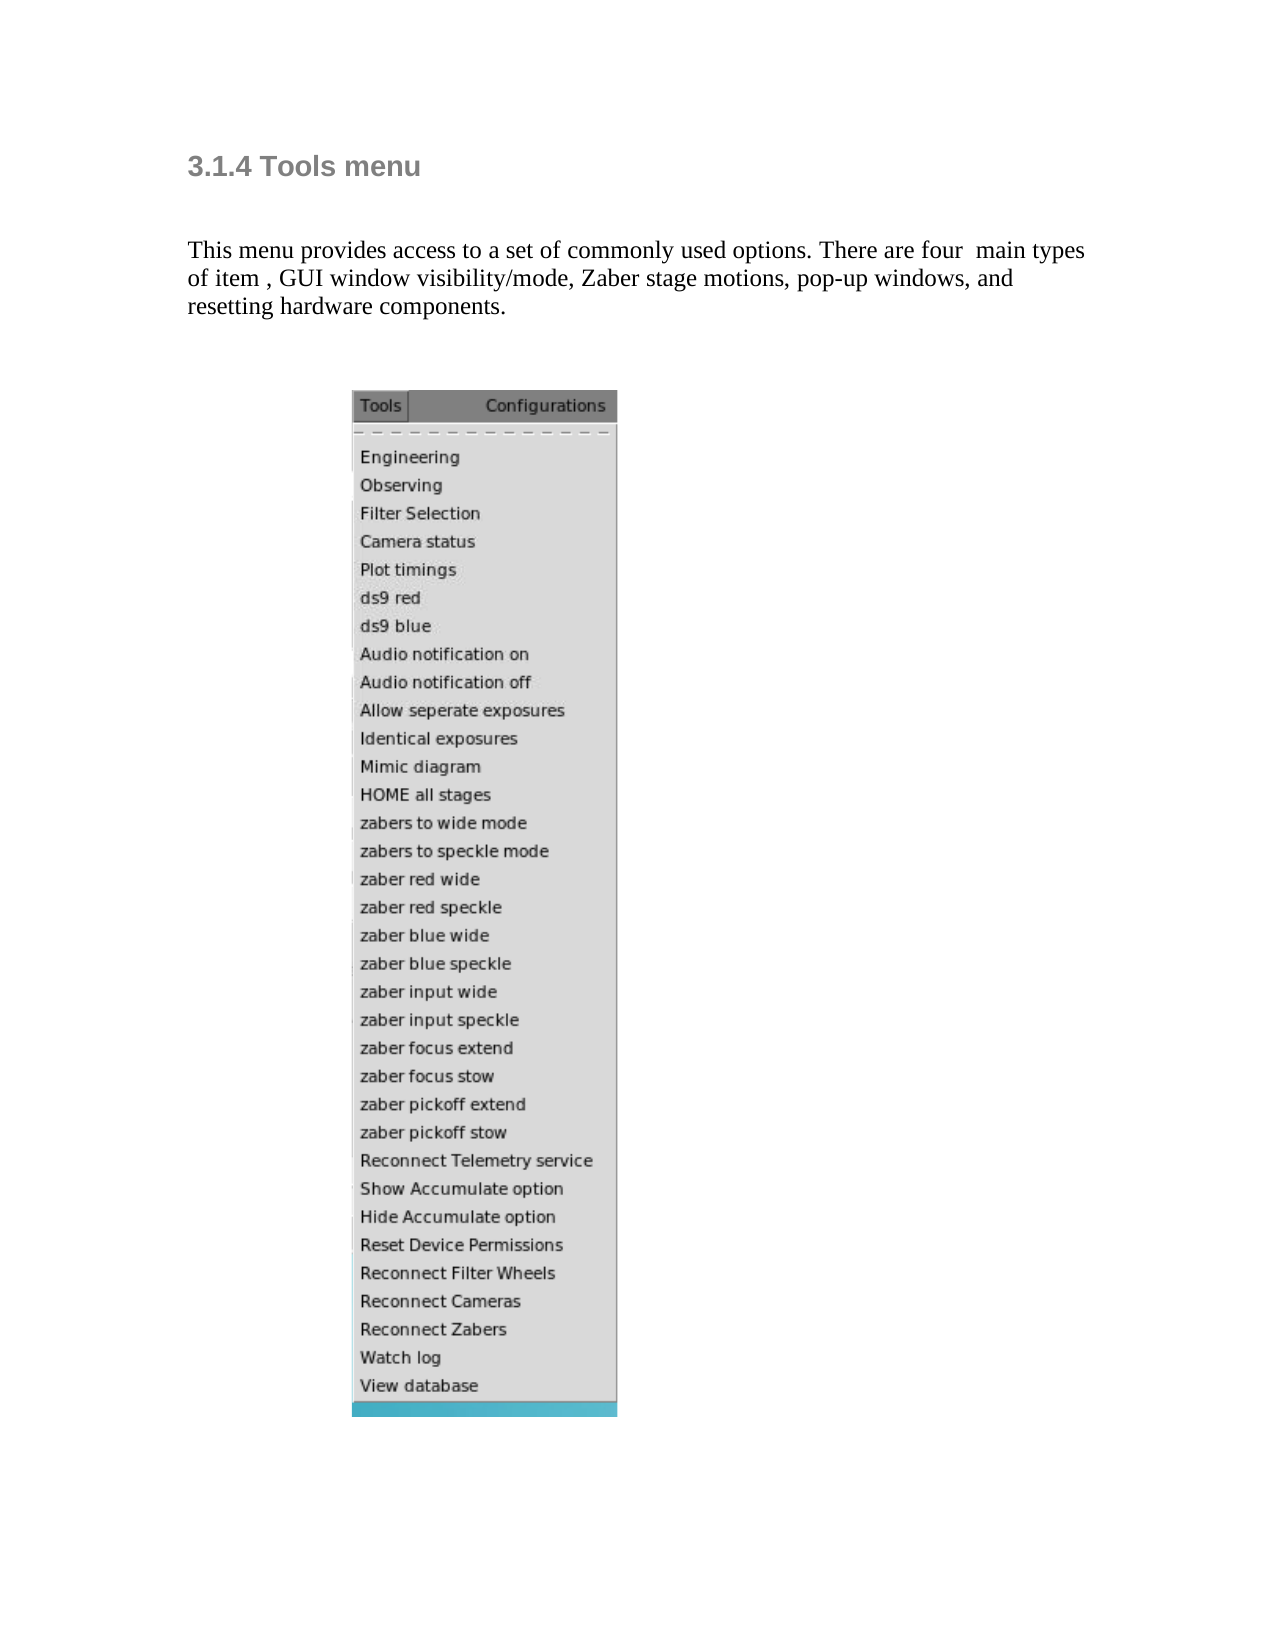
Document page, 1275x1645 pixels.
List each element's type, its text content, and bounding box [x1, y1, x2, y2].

picture [351, 390, 618, 1417]
text This menu provides access to a set of commonly used options. There are four main types of item , GUI window visibility/mode, Zaber stage motions, pop-up windows, and resetting hardware components. [187, 236, 1087, 319]
subtitle 3.1.4 Tools menu [187, 150, 1087, 182]
